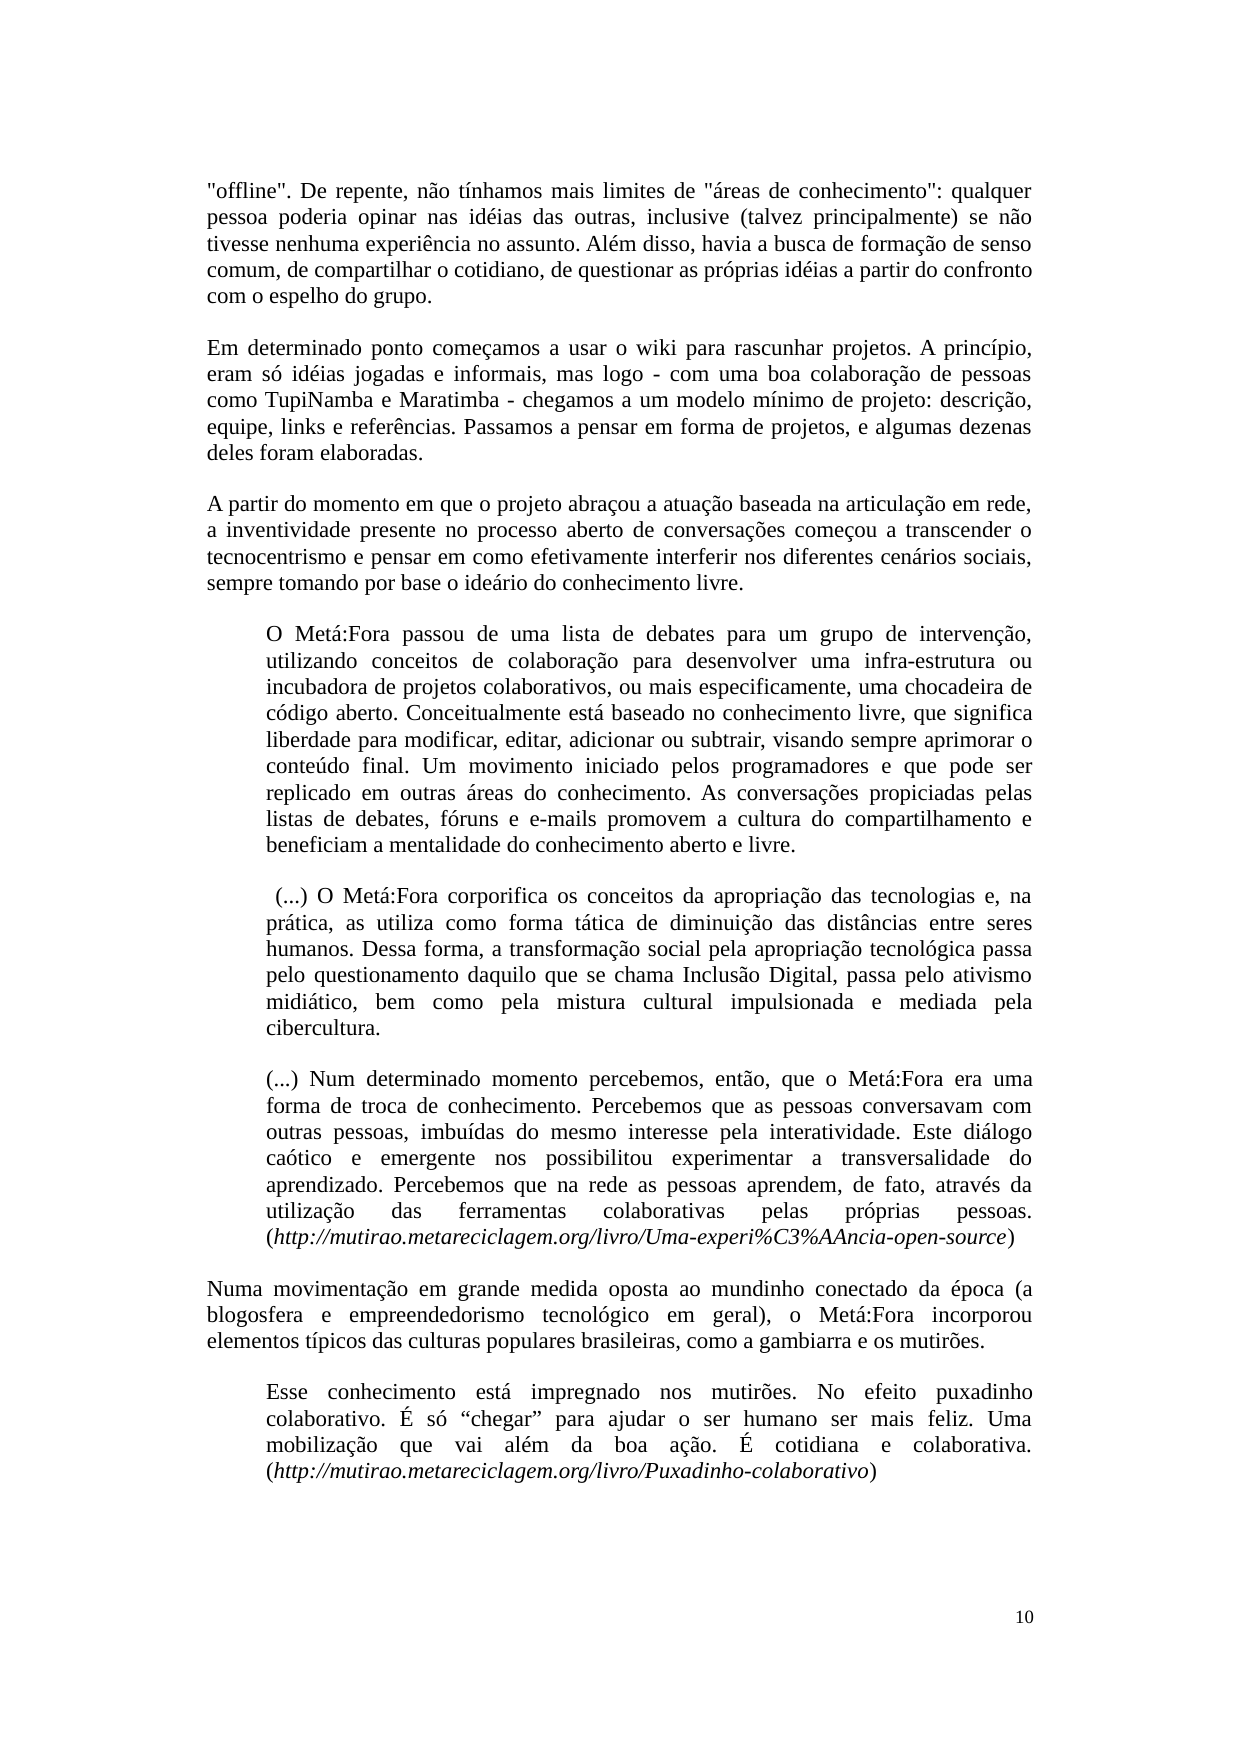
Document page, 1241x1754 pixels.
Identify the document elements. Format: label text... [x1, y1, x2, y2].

text Em determinado ponto começamos a usar o wiki para rascunhar projetos. A princípio, eram só idéias jogadas e informais, mas logo - com uma boa colaboração de pessoas como TupiNamba e Maratimba - chegamos a um modelo mínimo de projeto: descrição, equipe, links e referências. Passamos a pensar em forma de projetos, e algumas dezenas deles foram elaboradas. [207, 334, 1033, 465]
text Esse conhecimento está impregnado nos mutirões. No efeito puxadinho colaborativo. É só “chegar” para ajudar o ser humano ser mais feliz. Uma mobilização que vai além da boa ação. É cotidiana e colaborativa. (http://mutirao.metareciclagem.org/livro/Puxadinho-colaborativo) [266, 1378, 1033, 1484]
text "offline". De repente, não tínhamos mais limites de "áreas de conhecimento": qualquer pessoa poderia opinar nas idéias das outras, inclusive (talvez principalmente) se não tivesse nenhuma experiência no assunto. Além disso, havia a busca de formação de senso comum, de compartilhar o cotidiano, de questionar as próprias idéias a partir do confronto com o espelho do grupo. [207, 177, 1033, 309]
text O Metá:Fora passou de uma lista de debates para um grupo de intervenção, utilizando conceitos de colaboração para desenvolver uma infra-estrutura ou incubadora de projetos colaborativos, ou mais especificamente, uma chocadeira de código aberto. Conceitualmente está baseado no conhecimento livre, que significa liberdade para modificar, editar, adicionar ou subtrair, visando sempre aprimorar o conteúdo final. Um movimento iniciado pelos programadores e que pode ser replicado em outras áreas do conhecimento. As conversações propiciadas pelas listas de debates, fóruns e e-mails promovem a cultura do compartilhamento e beneficiam a mentalidade do conhecimento aberto e livre. [266, 620, 1033, 858]
text (...) O Metá:Fora corporifica os conceitos da apropriação das tecnologias e, na prática, as utiliza como forma tática de diminuição das distâncias entre seres humanos. Dessa forma, a transformação social pela apropriação tecnológica passa pelo questionamento daquilo que se chama Inclusão Digital, passa pelo ativismo midiático, bem como pela mistura cultural impulsionada e mediada pela cibercultura. [266, 882, 1033, 1041]
text (...) Num determinado momento percebemos, então, que o Metá:Fora era uma forma de troca de conhecimento. Percebemos que as pessoas conversavam com outras pessoas, imbuídas do mesmo interesse pela interatividade. Este diálogo caótico e emergente nos possibilitou experimentar a transversalidade do aprendizado. Percebemos que na rede as pessoas aprendem, de fato, através da utilização das ferramentas colaborativas pelas próprias pessoas. (http://mutirao.metareciclagem.org/livro/Uma-experi%C3%AAncia-open-source) [266, 1065, 1033, 1250]
text Numa movimentação em grande medida oposta ao mundinho conectado da época (a blogosfera e empreendedorismo tecnológico em geral), o Metá:Fora incorporou elementos típicos das culturas populares brasileiras, como a gambiarra e os mutirões. [207, 1274, 1033, 1354]
text A partir do momento em que o projeto abraçou a atuação baseada na articulação em rede, a inventividade presente no processo aberto de conversações começou a transcender o tecnocentrismo e pensar em como efetivamente interferir nos diferentes cenários sociais, sempre tomando por base o ideário do conhecimento livre. [207, 490, 1033, 596]
